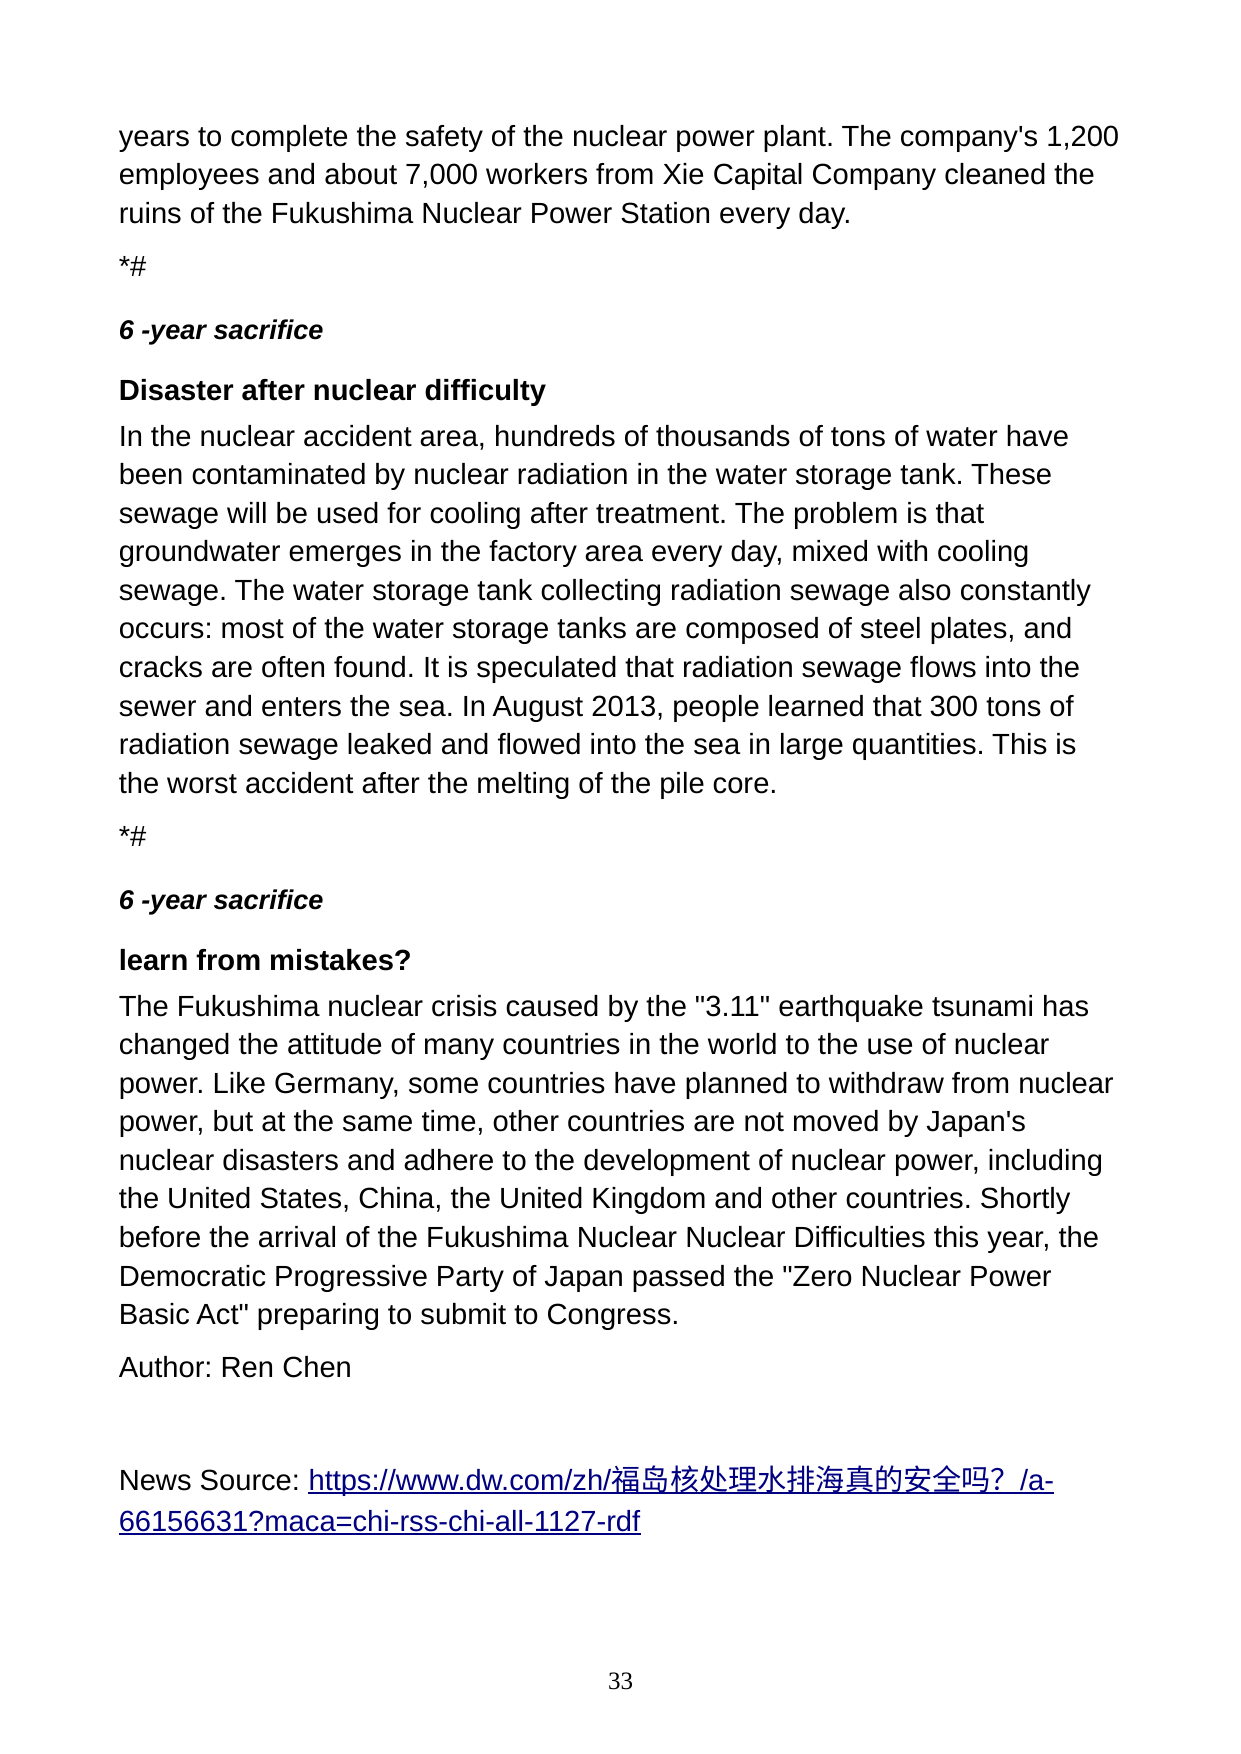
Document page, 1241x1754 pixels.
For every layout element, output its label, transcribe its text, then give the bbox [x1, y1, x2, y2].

subtitle 6 -year sacrifice [118, 884, 1122, 916]
text Author: Ren Chen [118, 1350, 1122, 1384]
text In the nuclear accident area, hundreds of thousands of tons of water have been contaminated by nuclear radiation in the water storage tank. These sewage will be used for cooling after treatment. The problem is that groundwater emerges in the factory area every day, mixed with cooling sewage. The water storage tank collecting radiation sewage also constantly occurs: most of the water storage tanks are composed of steel plates, and cracks are often found. It is speculated that radiation sewage flows into the sewer and enters the sea. In August 2013, people learned that 300 tons of radiation sewage leaked and flowed into the sea in large quantities. This is the worst accident after the melting of the pile core. [118, 419, 1122, 799]
text years to complete the safety of the nuclear power plant. The company's 1,200 employees and about 7,000 workers from Xie Capital Company cleaned the ruins of the Fukushima Nuclear Power Station every day. [118, 118, 1122, 229]
subtitle learn from mistakes? [118, 943, 1122, 976]
subtitle Disaster after nuclear difficulty [118, 373, 1122, 406]
text *# [118, 249, 1122, 282]
text *# [118, 819, 1122, 852]
text News Source: https://www.dw.com/zh/福岛核处理水排海真的安全吗？/a-66156631?maca=chi-rss-chi-all-1127-rdf [118, 1456, 1122, 1537]
text The Fukushima nuclear crisis caused by the "3.11" earthquake tsunami has changed the attitude of many countries in the world to the use of nuclear power. Like Germany, some countries have planned to withdraw from nuclear power, but at the same time, other countries are not moved by Japan's nuclear disasters and adhere to the development of nuclear power, including the United States, China, the United Kingdom and other countries. Shortly before the arrival of the Fukushima Nuclear Nuclear Difficulties this year, the Democratic Progressive Party of Japan passed the "Zero Nuclear Power Basic Act" preparing to submit to Congress. [118, 989, 1122, 1331]
subtitle 6 -year sacrifice [118, 314, 1122, 346]
